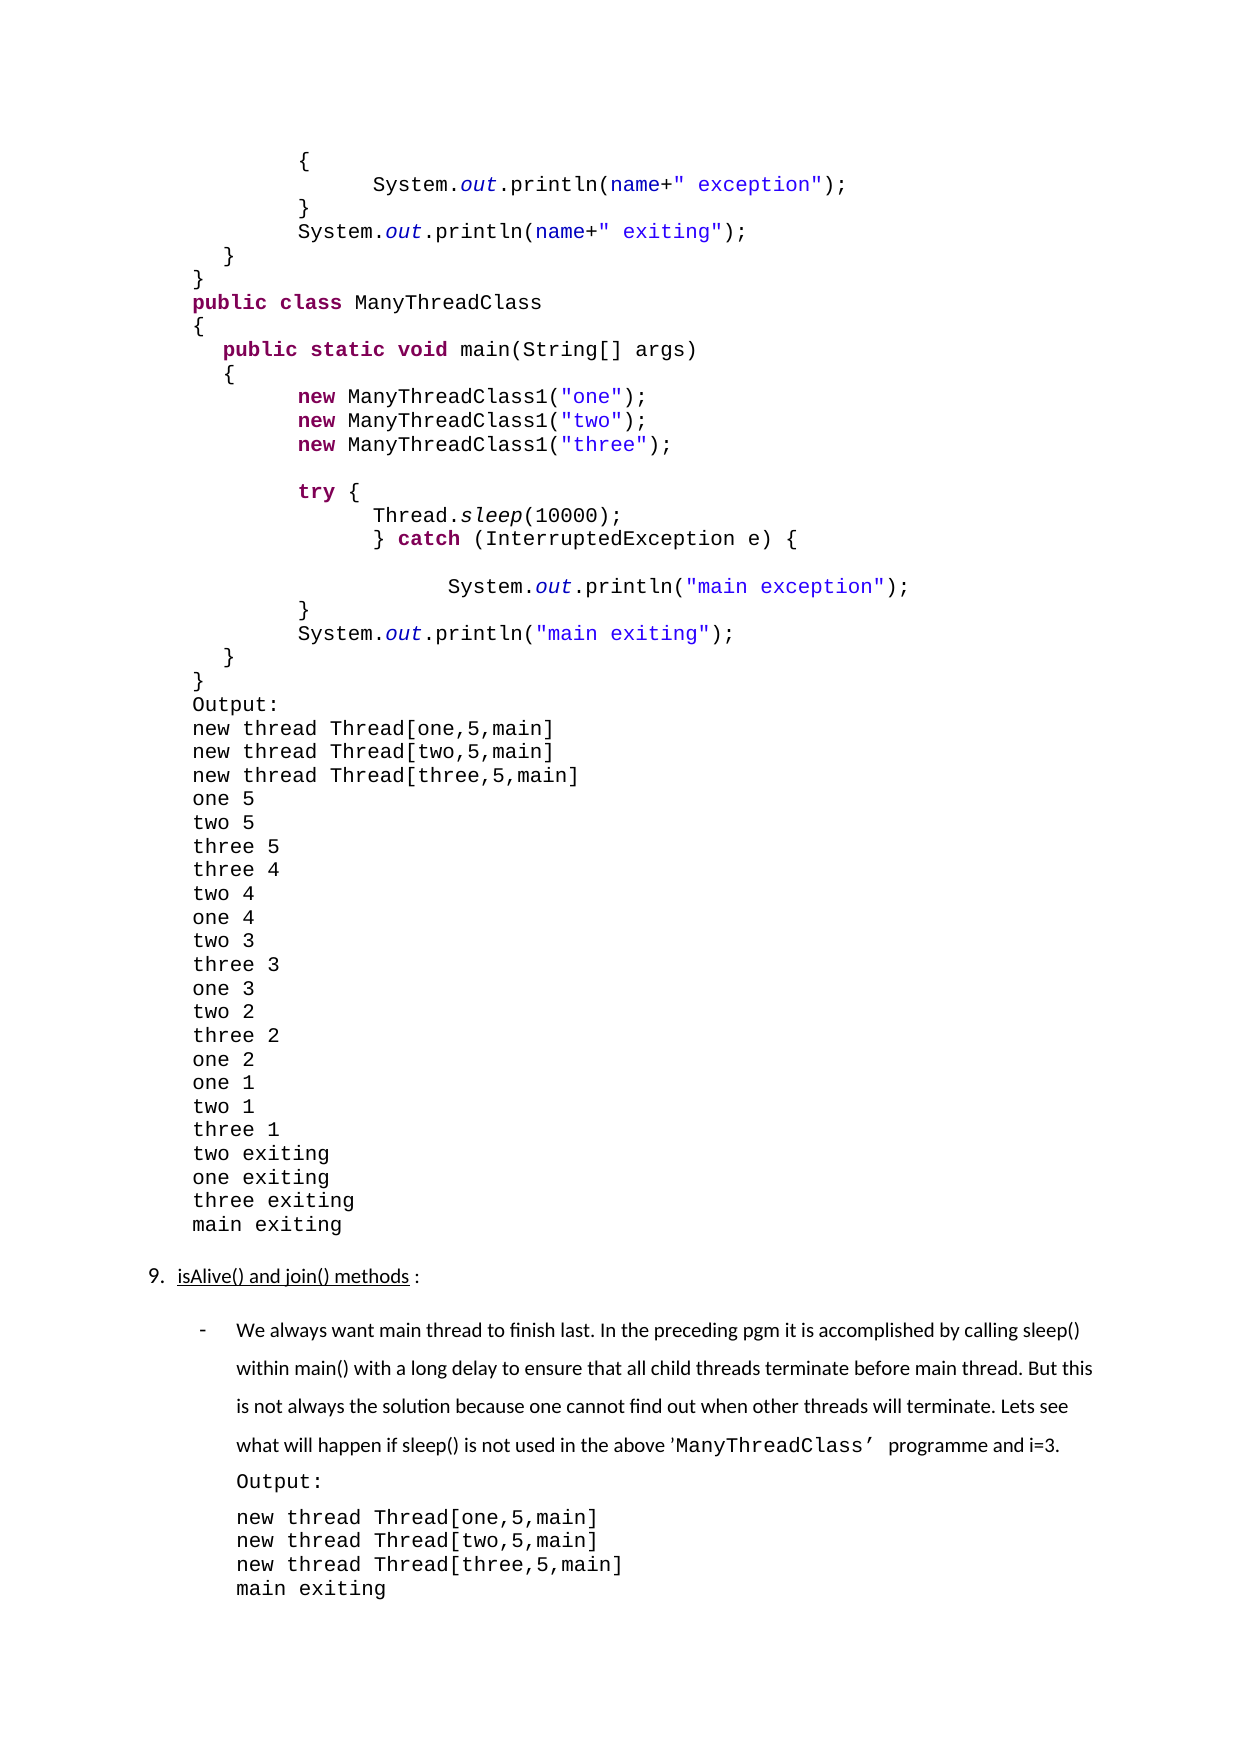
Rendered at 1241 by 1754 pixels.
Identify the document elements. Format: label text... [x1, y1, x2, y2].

text new ManyThreadClass1("three"); [192, 434, 1107, 457]
text } [192, 268, 1107, 292]
text } [192, 647, 1107, 670]
text new thread Thread[two,5,main] [236, 1531, 1107, 1554]
text three 2 [192, 1025, 1107, 1048]
text two 5 [192, 812, 1107, 836]
text System.out.println(name+" exiting"); [192, 221, 1107, 244]
text one 4 [192, 907, 1107, 930]
text Thread.sleep(10000); [192, 505, 1107, 528]
text two 4 [192, 883, 1107, 907]
text main exiting [192, 1214, 1107, 1238]
text Output: [236, 1471, 1107, 1495]
text one 3 [192, 978, 1107, 1001]
text public static void main(String[] args) [192, 339, 1107, 363]
text main exiting [236, 1578, 1107, 1601]
list isAlive() and join() methods : [148, 1261, 1107, 1289]
text new thread Thread[two,5,main] [192, 741, 1107, 765]
text one 1 [192, 1072, 1107, 1096]
text three 5 [192, 836, 1107, 859]
text new thread Thread[three,5,main] [192, 765, 1107, 788]
text } [192, 670, 1107, 694]
text try { [192, 481, 1107, 505]
text two 1 [192, 1096, 1107, 1119]
text } [192, 244, 1107, 268]
text System.out.println("main exiting"); [192, 623, 1107, 647]
text { [192, 363, 1107, 386]
text three 1 [192, 1119, 1107, 1143]
text one 2 [192, 1048, 1107, 1072]
text one 5 [192, 788, 1107, 812]
text two 2 [192, 1001, 1107, 1025]
text } [192, 197, 1107, 221]
text new ManyThreadClass1("one"); [192, 386, 1107, 410]
text three 4 [192, 859, 1107, 883]
text System.out.println("main exception"); [192, 576, 1107, 599]
text two 3 [192, 930, 1107, 954]
text new thread Thread[one,5,main] [236, 1507, 1107, 1531]
text } catch (InterruptedException e) { [192, 528, 1107, 552]
text } [192, 599, 1107, 623]
text new thread Thread[three,5,main] [236, 1554, 1107, 1578]
text { [192, 150, 1107, 174]
text two exiting [192, 1143, 1107, 1167]
text three exiting [192, 1190, 1107, 1214]
text three 3 [192, 954, 1107, 978]
text new thread Thread[one,5,main] [192, 717, 1107, 741]
list We always want main thread to finish last. In the preceding pgm it is accomplished by calling sleep() within main() with a long delay to ensure that all child threads terminate before main thread. But this is not always the solution because one cannot find out when other threads will terminate. Lets see what will happen if sleep() is not used in the above ’ManyThreadClass’ programme and i=3. [199, 1315, 1107, 1458]
text System.out.println(name+" exception"); [192, 174, 1107, 197]
text public class ManyThreadClass [192, 292, 1107, 316]
text { [192, 316, 1107, 339]
text new ManyThreadClass1("two"); [192, 410, 1107, 434]
text Output: [192, 694, 1107, 717]
text one exiting [192, 1167, 1107, 1190]
